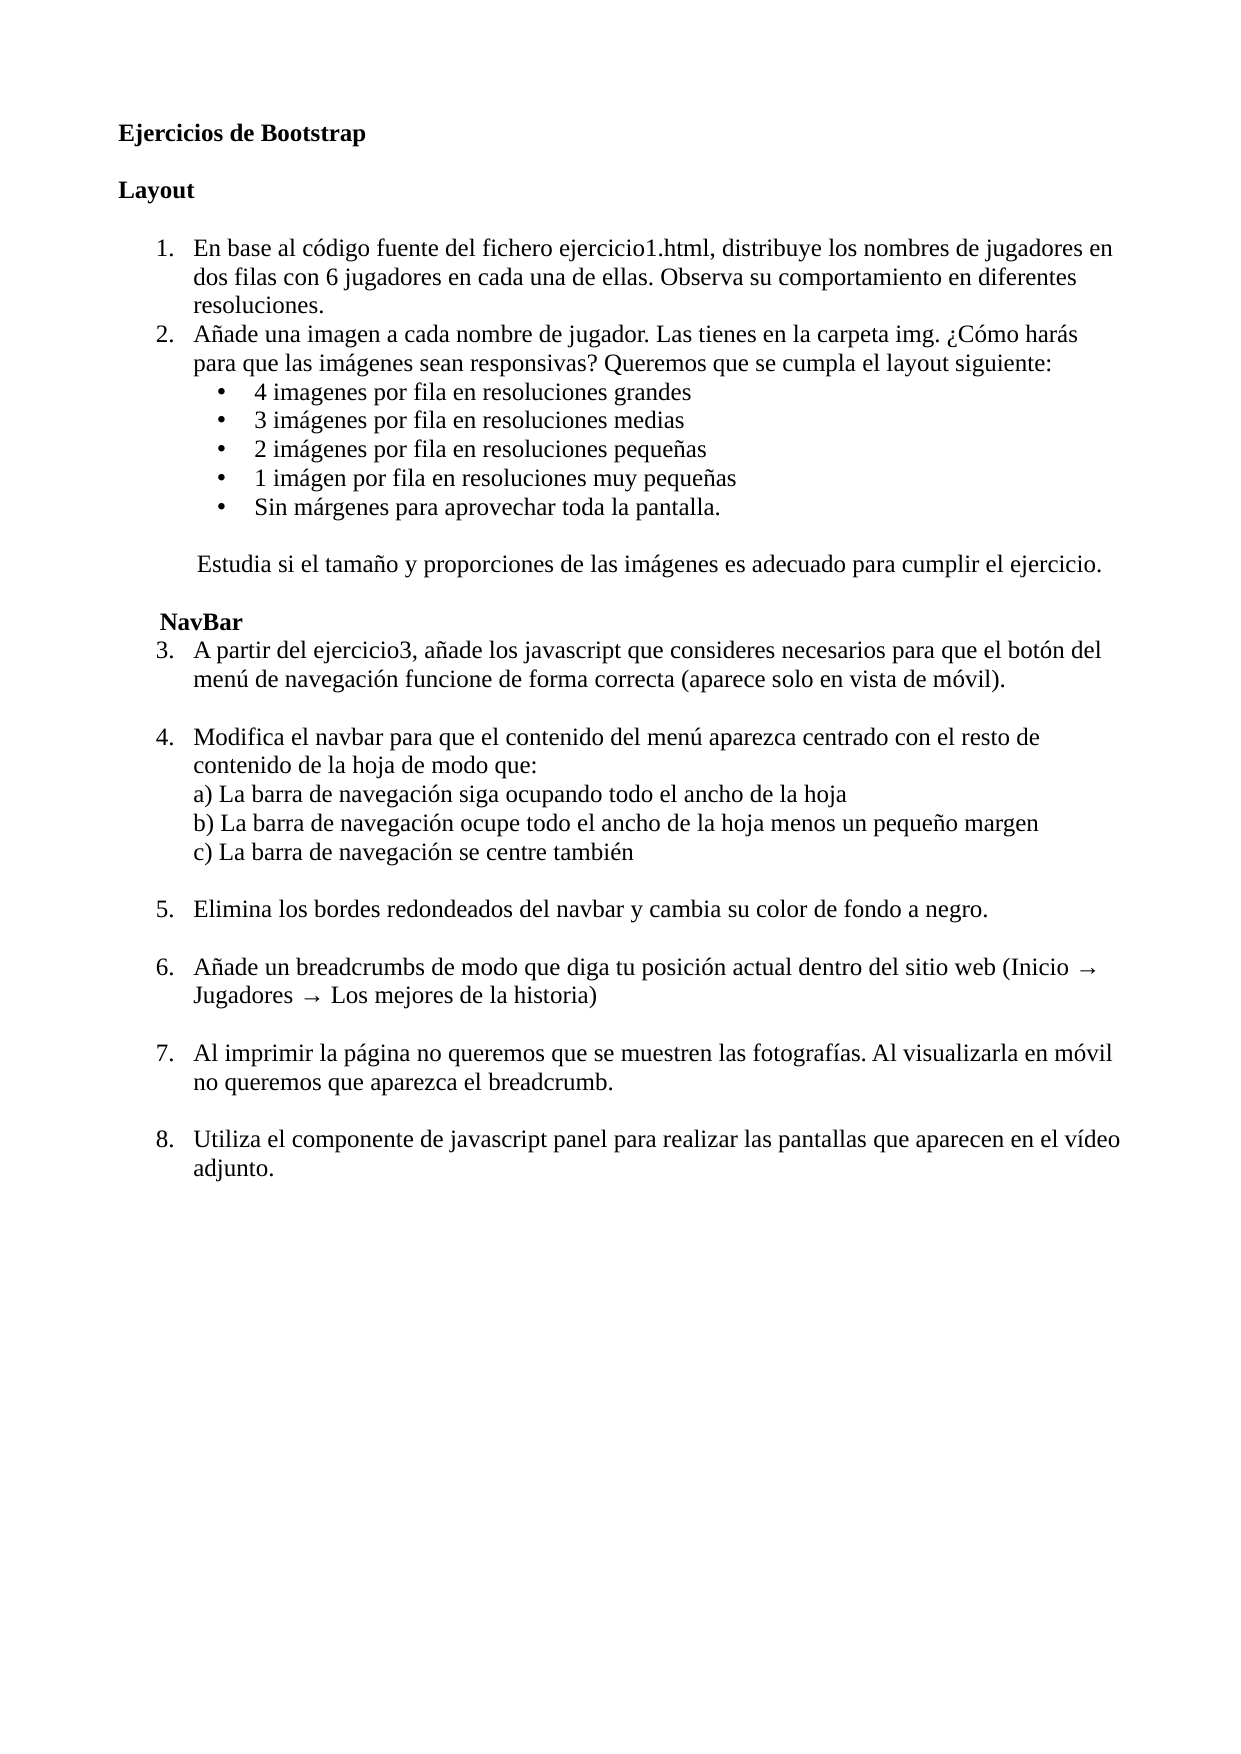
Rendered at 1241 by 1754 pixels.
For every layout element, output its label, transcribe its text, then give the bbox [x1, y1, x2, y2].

list 2 imágenes por fila en resoluciones pequeñas [217, 434, 1122, 463]
list b) La barra de navegación ocupe todo el ancho de la hoja menos un pequeño margen [156, 808, 1122, 837]
list Utiliza el componente de javascript panel para realizar las pantallas que aparecen en el vídeo adjunto. [156, 1124, 1122, 1182]
list 1 imágen por fila en resoluciones muy pequeñas [217, 463, 1122, 492]
list Añade una imagen a cada nombre de jugador. Las tienes en la carpeta img. ¿Cómo harás para que las imágenes sean responsivas? Queremos que se cumpla el layout siguiente: [156, 319, 1122, 377]
list En base al código fuente del fichero ejercicio1.html, distribuye los nombres de jugadores en dos filas con 6 jugadores en cada una de ellas. Observa su comportamiento en diferentes resoluciones. [156, 233, 1122, 319]
text Ejercicios de Bootstrap [118, 118, 1122, 147]
text NavBar [159, 607, 1122, 636]
list Modifica el navbar para que el contenido del menú aparezca centrado con el resto de contenido de la hoja de modo que: [156, 722, 1122, 779]
list Elimina los bordes redondeados del navbar y cambia su color de fondo a negro. [156, 894, 1122, 923]
list Sin márgenes para aprovechar toda la pantalla. [217, 492, 1122, 521]
list 3 imágenes por fila en resoluciones medias [217, 406, 1122, 434]
list A partir del ejercicio3, añade los javascript que consideres necesarios para que el botón del menú de navegación funcione de forma correcta (aparece solo en vista de móvil). [156, 636, 1122, 693]
list Al imprimir la página no queremos que se muestren las fotografías. Al visualizarla en móvil no queremos que aparezca el breadcrumb. [156, 1038, 1122, 1096]
list c) La barra de navegación se centre también [156, 837, 1122, 866]
list Añade un breadcrumbs de modo que diga tu posición actual dentro del sitio web (Inicio → Jugadores → Los mejores de la historia) [156, 952, 1122, 1009]
list 4 imagenes por fila en resoluciones grandes [217, 377, 1122, 406]
text Layout [118, 176, 1122, 204]
text Estudia si el tamaño y proporciones de las imágenes es adecuado para cumplir el ejercicio. [159, 549, 1122, 578]
list a) La barra de navegación siga ocupando todo el ancho de la hoja [156, 779, 1122, 808]
